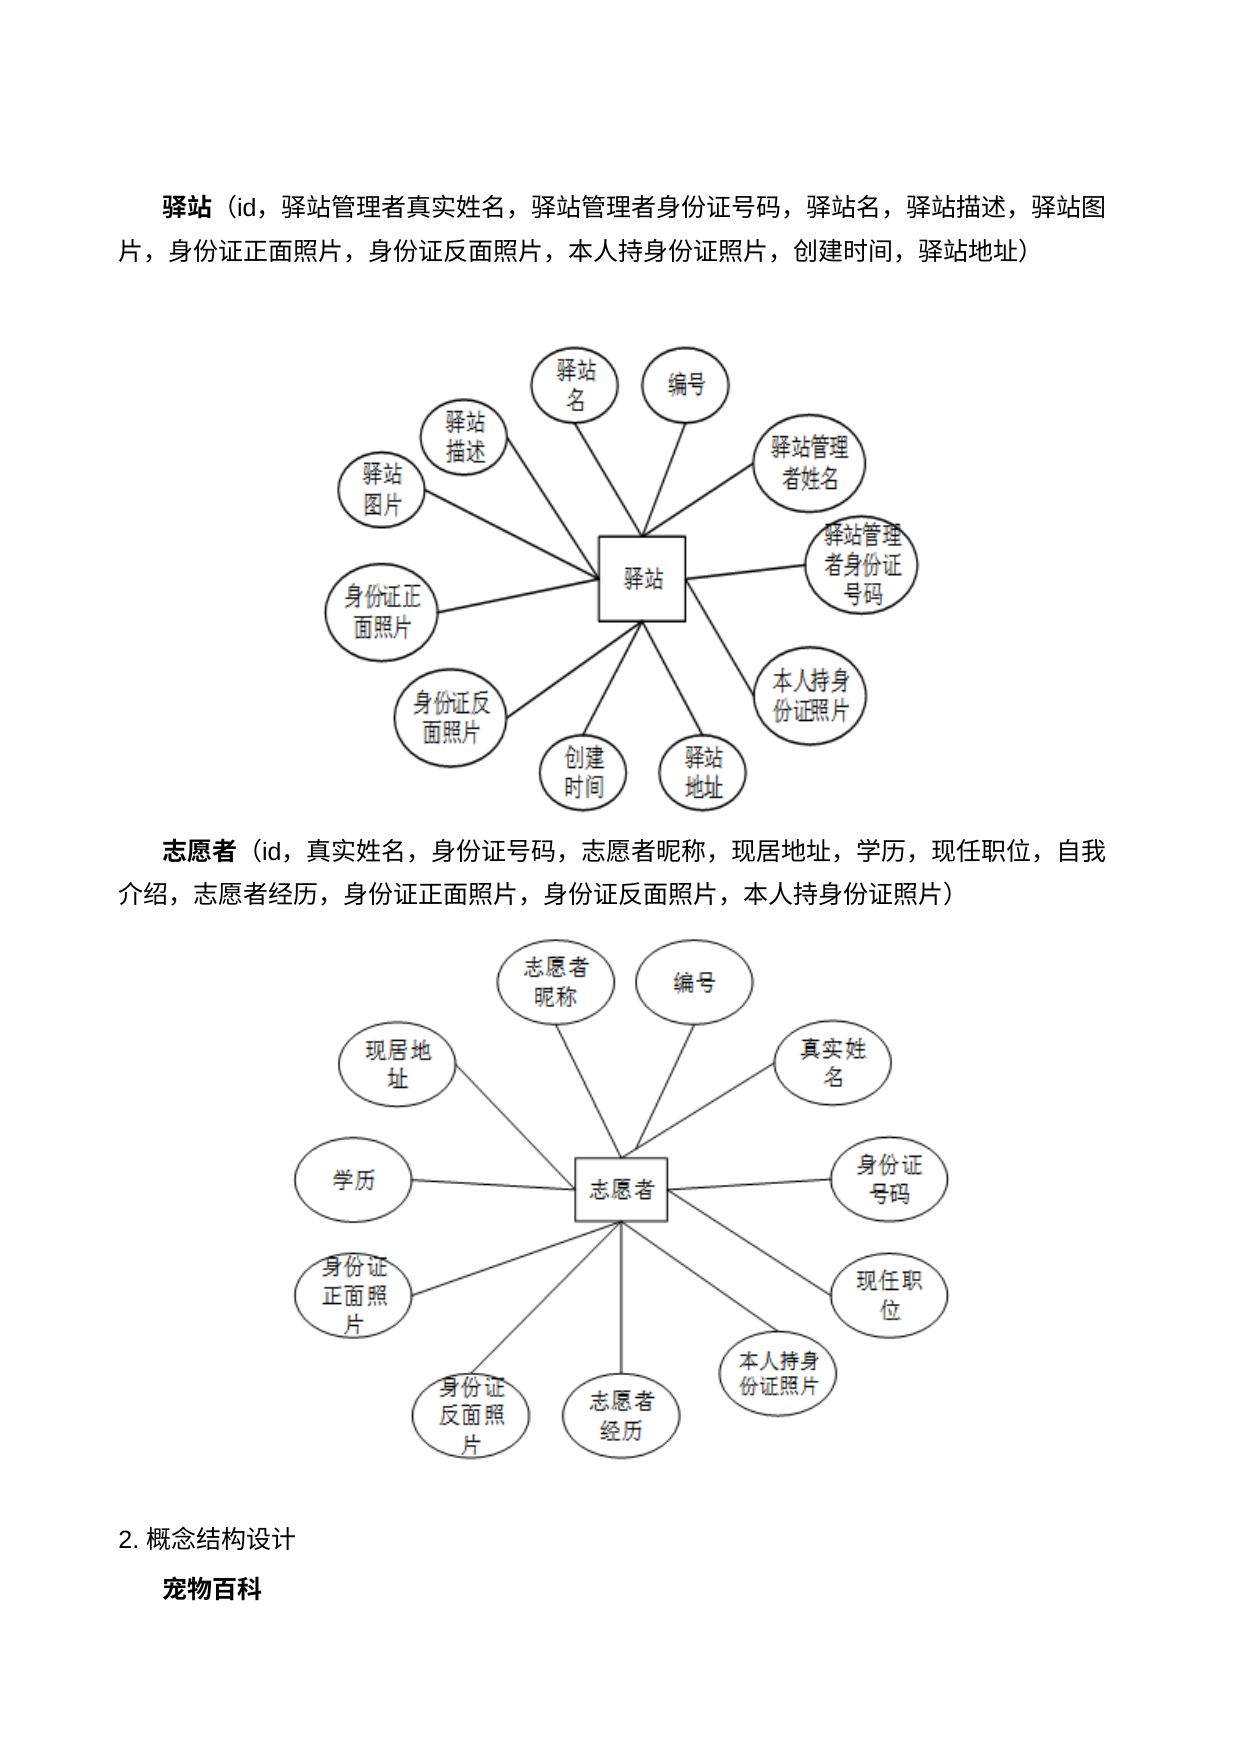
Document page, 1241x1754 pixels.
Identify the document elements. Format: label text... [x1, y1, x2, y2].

subtitle 概念结构设计 [118, 1520, 1122, 1556]
text 驿站（id，驿站管理者真实姓名，驿站管理者身份证号码，驿站名，驿站描述，驿站图片，身份证正面照片，身份证反面照片，本人持身份证照片，创建时间，驿站地址） [118, 188, 1122, 267]
text 宠物百科 [118, 1570, 1122, 1606]
text 志愿者（id，真实姓名，身份证号码，志愿者昵称，现居地址，学历，现任职位，自我介绍，志愿者经历，身份证正面照片，身份证反面照片，本人持身份证照片） [118, 316, 1122, 911]
picture [276, 924, 964, 1480]
picture [311, 340, 929, 825]
